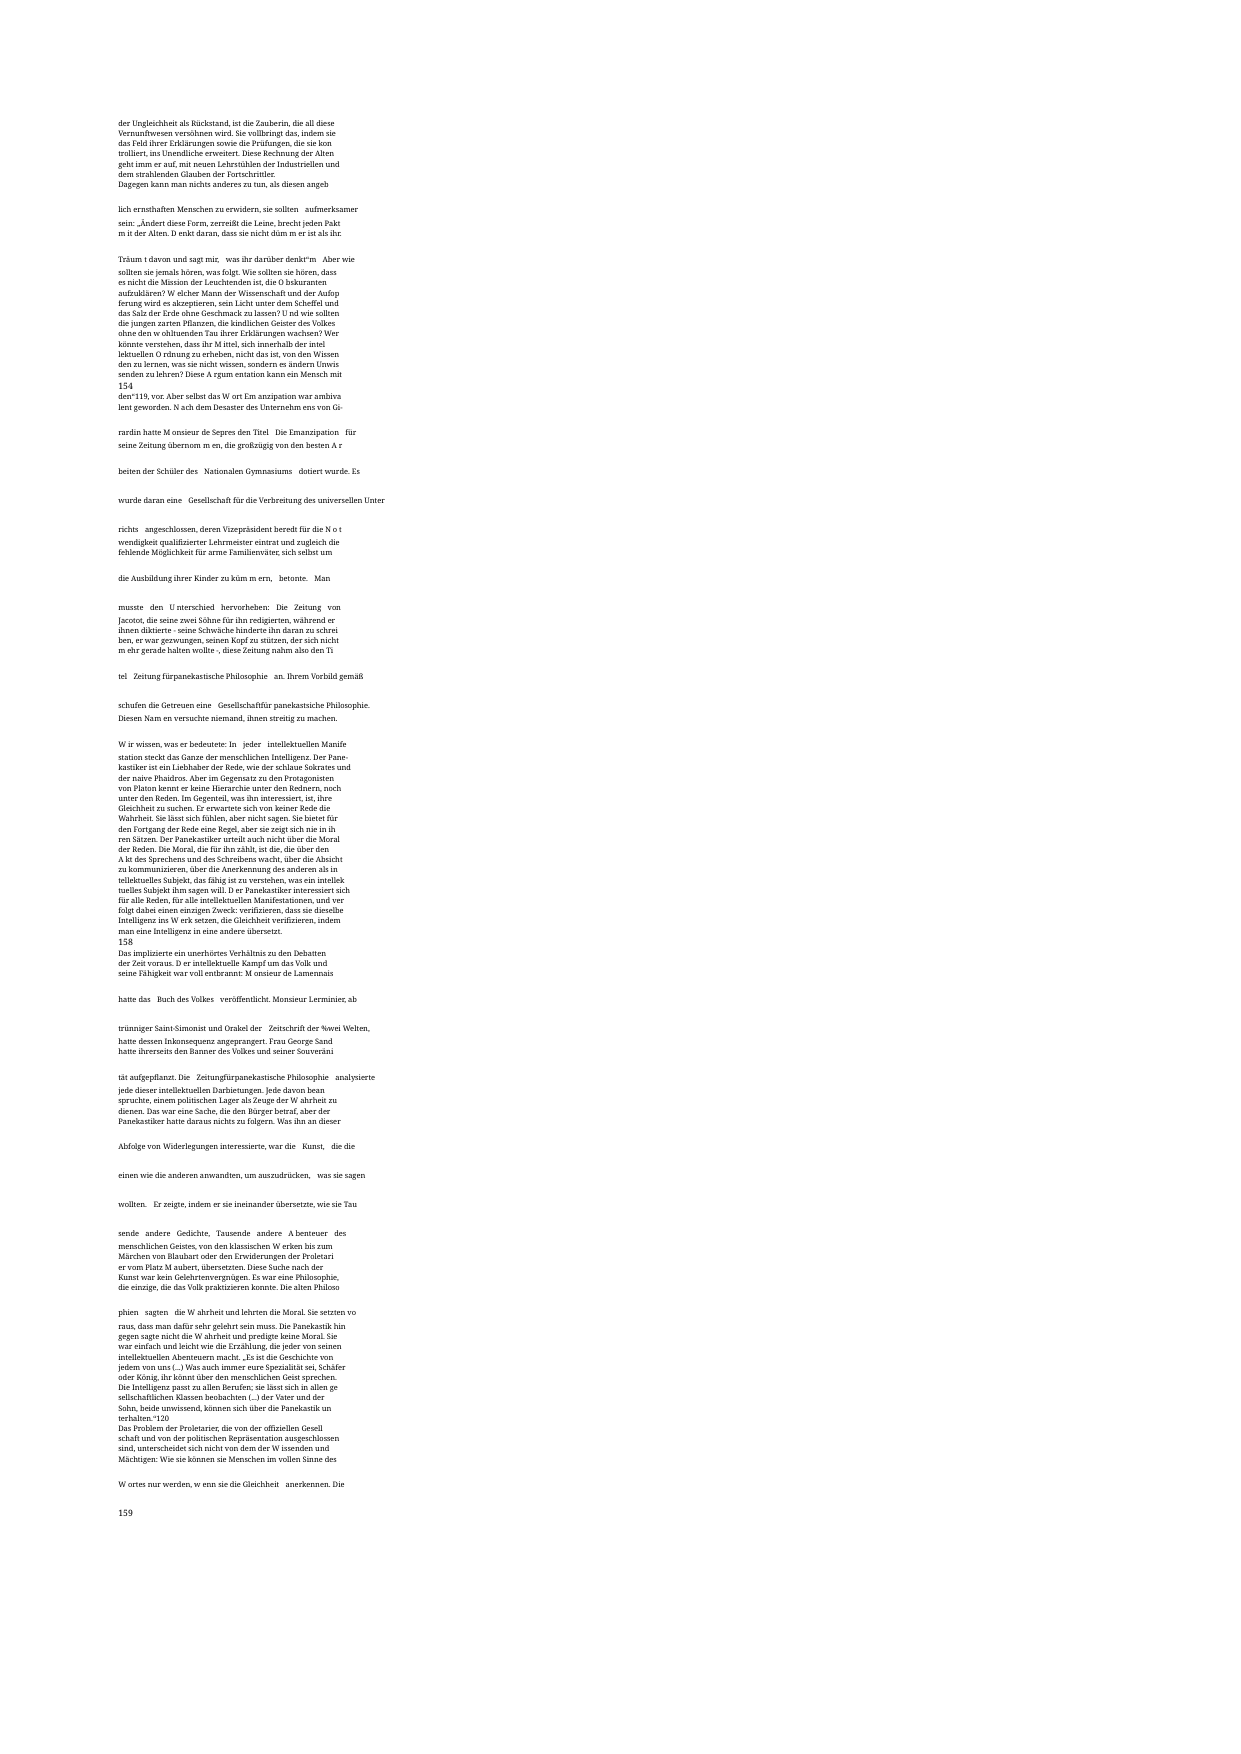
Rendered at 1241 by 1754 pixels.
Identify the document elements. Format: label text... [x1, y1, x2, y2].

text Das implizierte ein unerhörtes Verhältnis zu den Debatten der Zeit voraus. D er intellektuelle Kampf um das Volk und seine Fähigkeit war voll entbrannt: M onsieur de Lamennais hatte das Buch des Volkes veröffentlicht. Monsieur Lerminier, ab trünniger Saint-Simonist und Orakel der Zeitschrift der %wei Welten, hatte dessen Inkonsequenz angeprangert. Frau George Sand hatte ihrerseits den Banner des Volkes und seiner Souveräni tät aufgepflanzt. Die Zeitungfürpanekastische Philosophie analysierte jede dieser intellektuellen Darbietungen. Jede davon bean spruchte, einem politischen Lager als Zeuge der W ahrheit zu dienen. Das war eine Sache, die den Bürger betraf, aber der Panekastiker hatte daraus nichts zu folgern. Was ihn an dieser Abfolge von Widerlegungen interessierte, war die Kunst, die die einen wie die anderen anwandten, um auszudrücken, was sie sagen wollten. Er zeigte, indem er sie ineinander übersetzte, wie sie Tau sende andere Gedichte, Tausende andere A benteuer des menschlichen Geistes, von den klassischen W erken bis zum Märchen von Blaubart oder den Erwiderungen der Proletari er vom Platz M aubert, übersetzten. Diese Suche nach der Kunst war kein Gelehrtenvergnügen. Es war eine Philosophie, die einzige, die das Volk praktizieren konnte. Die alten Philoso phien sagten die W ahrheit und lehrten die Moral. Sie setzten vo raus, dass man dafür sehr gelehrt sein muss. Die Panekastik hin gegen sagte nicht die W ahrheit und predigte keine Moral. Sie war einfach und leicht wie die Erzählung, die jeder von seinen intellektuellen Abenteuern macht. „Es ist die Geschichte von jedem von uns (...) Was auch immer eure Spezialität sei, Schäfer oder König, ihr könnt über den menschlichen Geist sprechen. Die Intelligenz passt zu allen Berufen; sie lässt sich in allen ge sellschaftlichen Klassen beobachten (...) der Vater und der Sohn, beide unwissend, können sich über die Panekastik un terhalten.“120 Das Problem der Proletarier, die von der offiziellen Gesell schaft und von der politischen Repräsentation ausgeschlossen sind, unterscheidet sich nicht von dem der W issenden und Mächtigen: Wie sie können sie Menschen im vollen Sinne des W ortes nur werden, w enn sie die Gleichheit anerkennen. Die 159 [118, 948, 1122, 1522]
text den“119, vor. Aber selbst das W ort Em anzipation war ambiva lent geworden. N ach dem Desaster des Unternehm ens von Gi- rardin hatte M onsieur de Sepres den Titel Die Emanzipation für seine Zeitung übernom m en, die großzügig von den besten A r beiten der Schüler des Nationalen Gymnasiums dotiert wurde. Es wurde daran eine Gesellschaft für die Verbreitung des universellen Unter richts angeschlossen, deren Vizepräsident beredt für die N o t wendigkeit qualifizierter Lehrmeister eintrat und zugleich die fehlende Möglichkeit für arme Familienväter, sich selbst um die Ausbildung ihrer Kinder zu küm m ern, betonte. Man musste den U nterschied hervorheben: Die Zeitung von Jacotot, die seine zwei Söhne für ihn redigierten, während er ihnen diktierte - seine Schwäche hinderte ihn daran zu schrei ben, er war gezwungen, seinen Kopf zu stützen, der sich nicht m ehr gerade halten wollte -, diese Zeitung nahm also den Ti tel Zeitung fürpanekastische Philosophie an. Ihrem Vorbild gemäß schufen die Getreuen eine Gesellschaftfür panekastsiche Philosophie. Diesen Nam en versuchte niemand, ihnen streitig zu machen. W ir wissen, was er bedeutete: In jeder intellektuellen Manife station steckt das Ganze der menschlichen Intelligenz. Der Pane- kastiker ist ein Liebhaber der Rede, wie der schlaue Sokrates und der naive Phaidros. Aber im Gegensatz zu den Protagonisten von Platon kennt er keine Hierarchie unter den Rednern, noch unter den Reden. Im Gegenteil, was ihn interessiert, ist, ihre Gleichheit zu suchen. Er erwartete sich von keiner Rede die Wahrheit. Sie lässt sich fühlen, aber nicht sagen. Sie bietet für den Fortgang der Rede eine Regel, aber sie zeigt sich nie in ih ren Sätzen. Der Panekastiker urteilt auch nicht über die Moral der Reden. Die Moral, die für ihn zählt, ist die, die über den A kt des Sprechens und des Schreibens wacht, über die Absicht zu kommunizieren, über die Anerkennung des anderen als in tellektuelles Subjekt, das fähig ist zu verstehen, was ein intellek tuelles Subjekt ihm sagen will. D er Panekastiker interessiert sich für alle Reden, für alle intellektuellen Manifestationen, und ver folgt dabei einen einzigen Zweck: verifizieren, dass sie dieselbe Intelligenz ins W erk setzen, die Gleichheit verifizieren, indem man eine Intelligenz in eine andere übersetzt. 158 [118, 392, 1122, 948]
text der Ungleichheit als Rückstand, ist die Zauberin, die all diese Vernunftwesen versöhnen wird. Sie vollbringt das, indem sie das Feld ihrer Erklärungen sowie die Prüfungen, die sie kon trolliert, ins Unendliche erweitert. Diese Rechnung der Alten geht imm er auf, mit neuen Lehrstühlen der Industriellen und dem strahlenden Glauben der Fortschrittler. Dagegen kann man nichts anderes zu tun, als diesen angeb lich ernsthaften Menschen zu erwidern, sie sollten aufmerksamer sein: „Ändert diese Form, zerreißt die Leine, brecht jeden Pakt m it der Alten. D enkt daran, dass sie nicht düm m er ist als ihr. Träum t davon und sagt mir, was ihr darüber denkt“m Aber wie sollten sie jemals hören, was folgt. Wie sollten sie hören, dass es nicht die Mission der Leuchtenden ist, die O bskuranten aufzuklären? W elcher Mann der Wissenschaft und der Aufop ferung wird es akzeptieren, sein Licht unter dem Scheffel und das Salz der Erde ohne Geschmack zu lassen? U nd wie sollten die jungen zarten Pflanzen, die kindlichen Geister des Volkes ohne den w ohltuenden Tau ihrer Erklärungen wachsen? Wer könnte verstehen, dass ihr M ittel, sich innerhalb der intel lektuellen O rdnung zu erheben, nicht das ist, von den Wissen den zu lernen, was sie nicht wissen, sondern es ändern Unwis senden zu lehren? Diese A rgum entation kann ein Mensch mit 154 [118, 118, 1122, 392]
